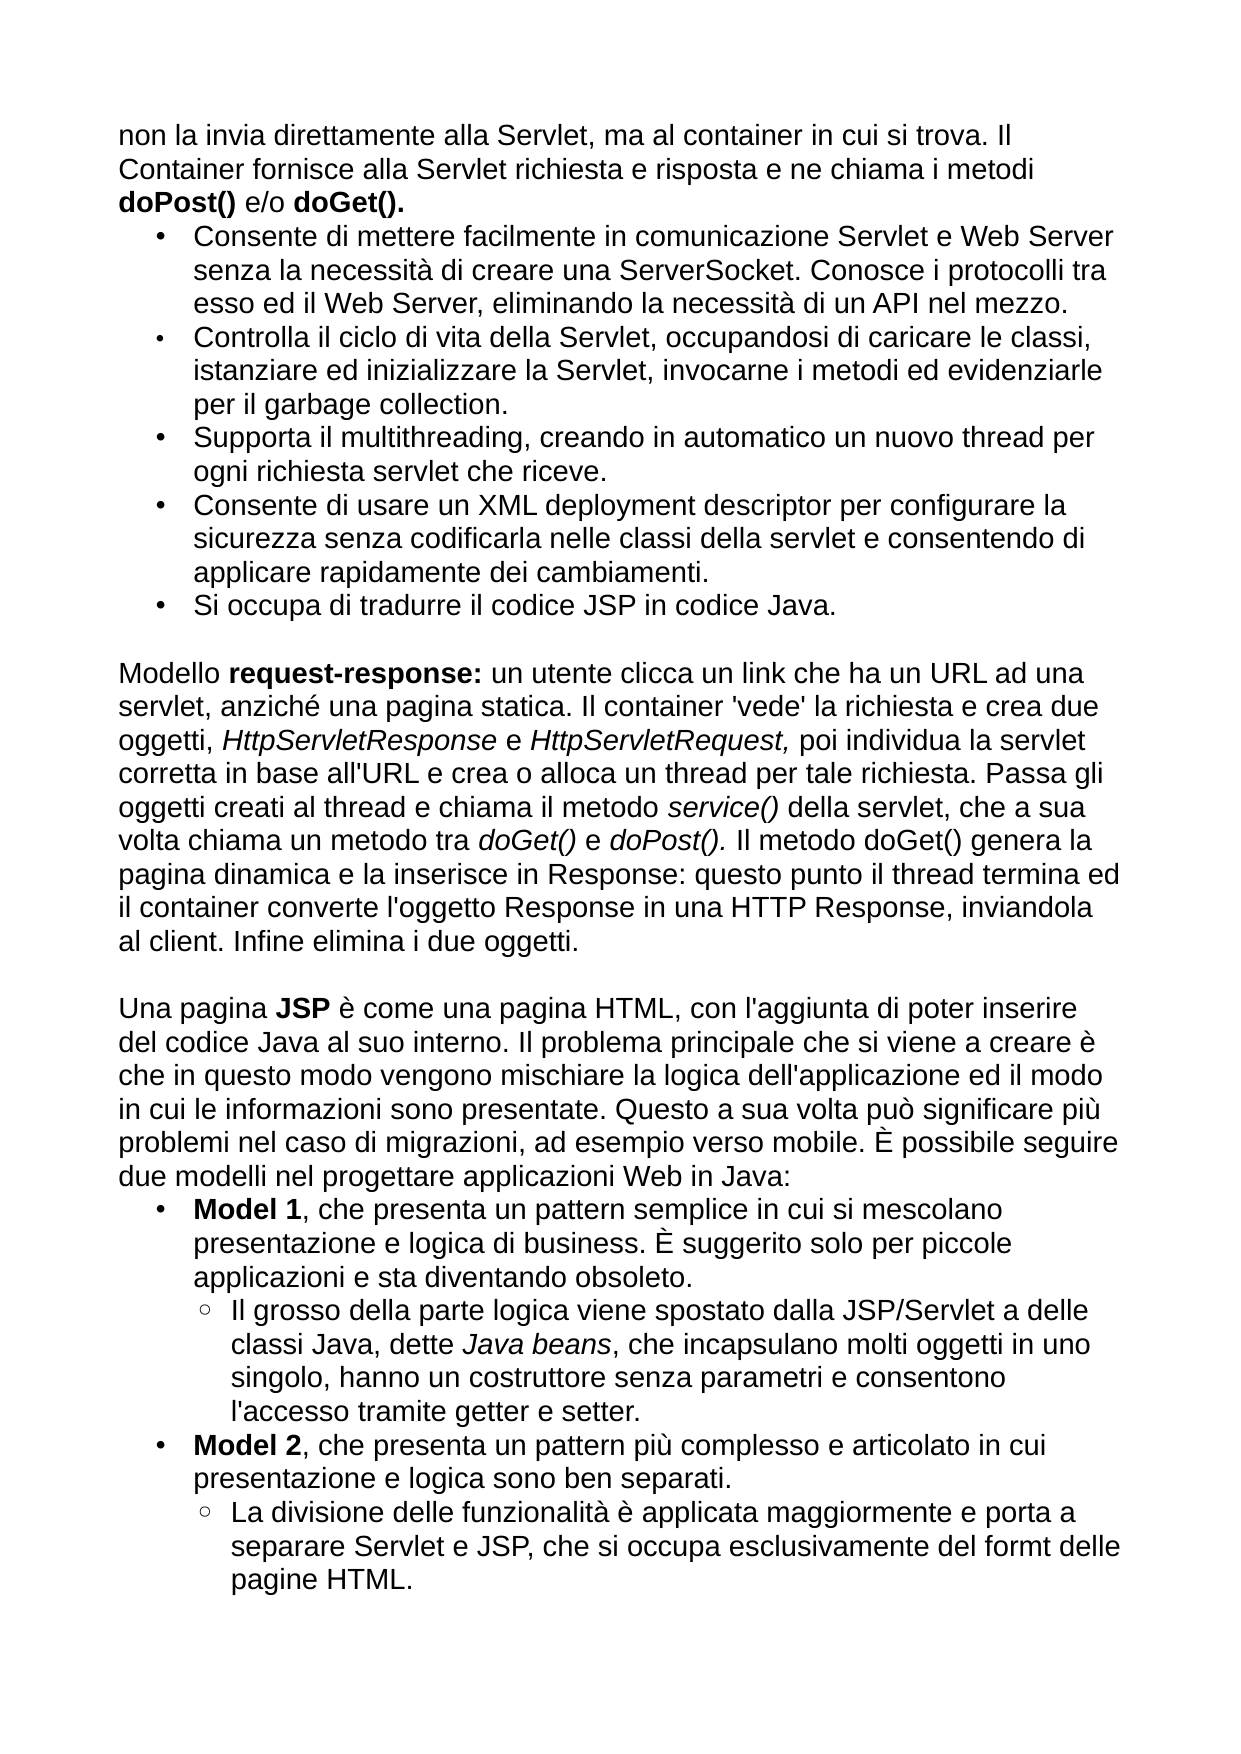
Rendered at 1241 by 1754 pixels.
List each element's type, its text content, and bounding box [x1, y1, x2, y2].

list Model 2, che presenta un pattern più complesso e articolato in cui presentazione e logica sono ben separati. [156, 1427, 1122, 1495]
list Controlla il ciclo di vita della Servlet, occupandosi di caricare le classi, istanziare ed inizializzare la Servlet, invocarne i metodi ed evidenziarle per il garbage collection. [156, 319, 1122, 420]
list Il grosso della parte logica viene spostato dalla JSP/Servlet a delle classi Java, dette Java beans, che incapsulano molti oggetti in uno singolo, hanno un costruttore senza parametri e consentono l'accesso tramite getter e setter. [193, 1293, 1122, 1427]
list Model 1, che presenta un pattern semplice in cui si mescolano presentazione e logica di business. È suggerito solo per piccole applicazioni e sta diventando obsoleto. [156, 1192, 1122, 1293]
list Consente di usare un XML deployment descriptor per configurare la sicurezza senza codificarla nelle classi della servlet e consentendo di applicare rapidamente dei cambiamenti. [156, 487, 1122, 588]
text non la invia direttamente alla Servlet, ma al container in cui si trova. Il Container fornisce alla Servlet richiesta e risposta e ne chiama i metodi doPost() e/o doGet(). [118, 118, 1122, 219]
list Supporta il multithreading, creando in automatico un nuovo thread per ogni richiesta servlet che riceve. [156, 420, 1122, 487]
list Si occupa di tradurre il codice JSP in codice Java. [156, 588, 1122, 622]
list Consente di mettere facilmente in comunicazione Servlet e Web Server senza la necessità di creare una ServerSocket. Conosce i protocolli tra esso ed il Web Server, eliminando la necessità di un API nel mezzo. [156, 219, 1122, 319]
text Una pagina JSP è come una pagina HTML, con l'aggiunta di poter inserire del codice Java al suo interno. Il problema principale che si viene a creare è che in questo modo vengono mischiare la logica dell'applicazione ed il modo in cui le informazioni sono presentate. Questo a sua volta può significare più problemi nel caso di migrazioni, ad esempio verso mobile. È possibile seguire due modelli nel progettare applicazioni Web in Java: [118, 991, 1122, 1192]
list La divisione delle funzionalità è applicata maggiormente e porta a separare Servlet e JSP, che si occupa esclusivamente del formt delle pagine HTML. [193, 1495, 1122, 1596]
text Modello request-response: un utente clicca un link che ha un URL ad una servlet, anziché una pagina statica. Il container 'vede' la richiesta e crea due oggetti, HttpServletResponse e HttpServletRequest, poi individua la servlet corretta in base all'URL e crea o alloca un thread per tale richiesta. Passa gli oggetti creati al thread e chiama il metodo service() della servlet, che a sua volta chiama un metodo tra doGet() e doPost(). Il metodo doGet() genera la pagina dinamica e la inserisce in Response: questo punto il thread termina ed il container converte l'oggetto Response in una HTTP Response, inviandola al client. Infine elimina i due oggetti. [118, 656, 1122, 957]
